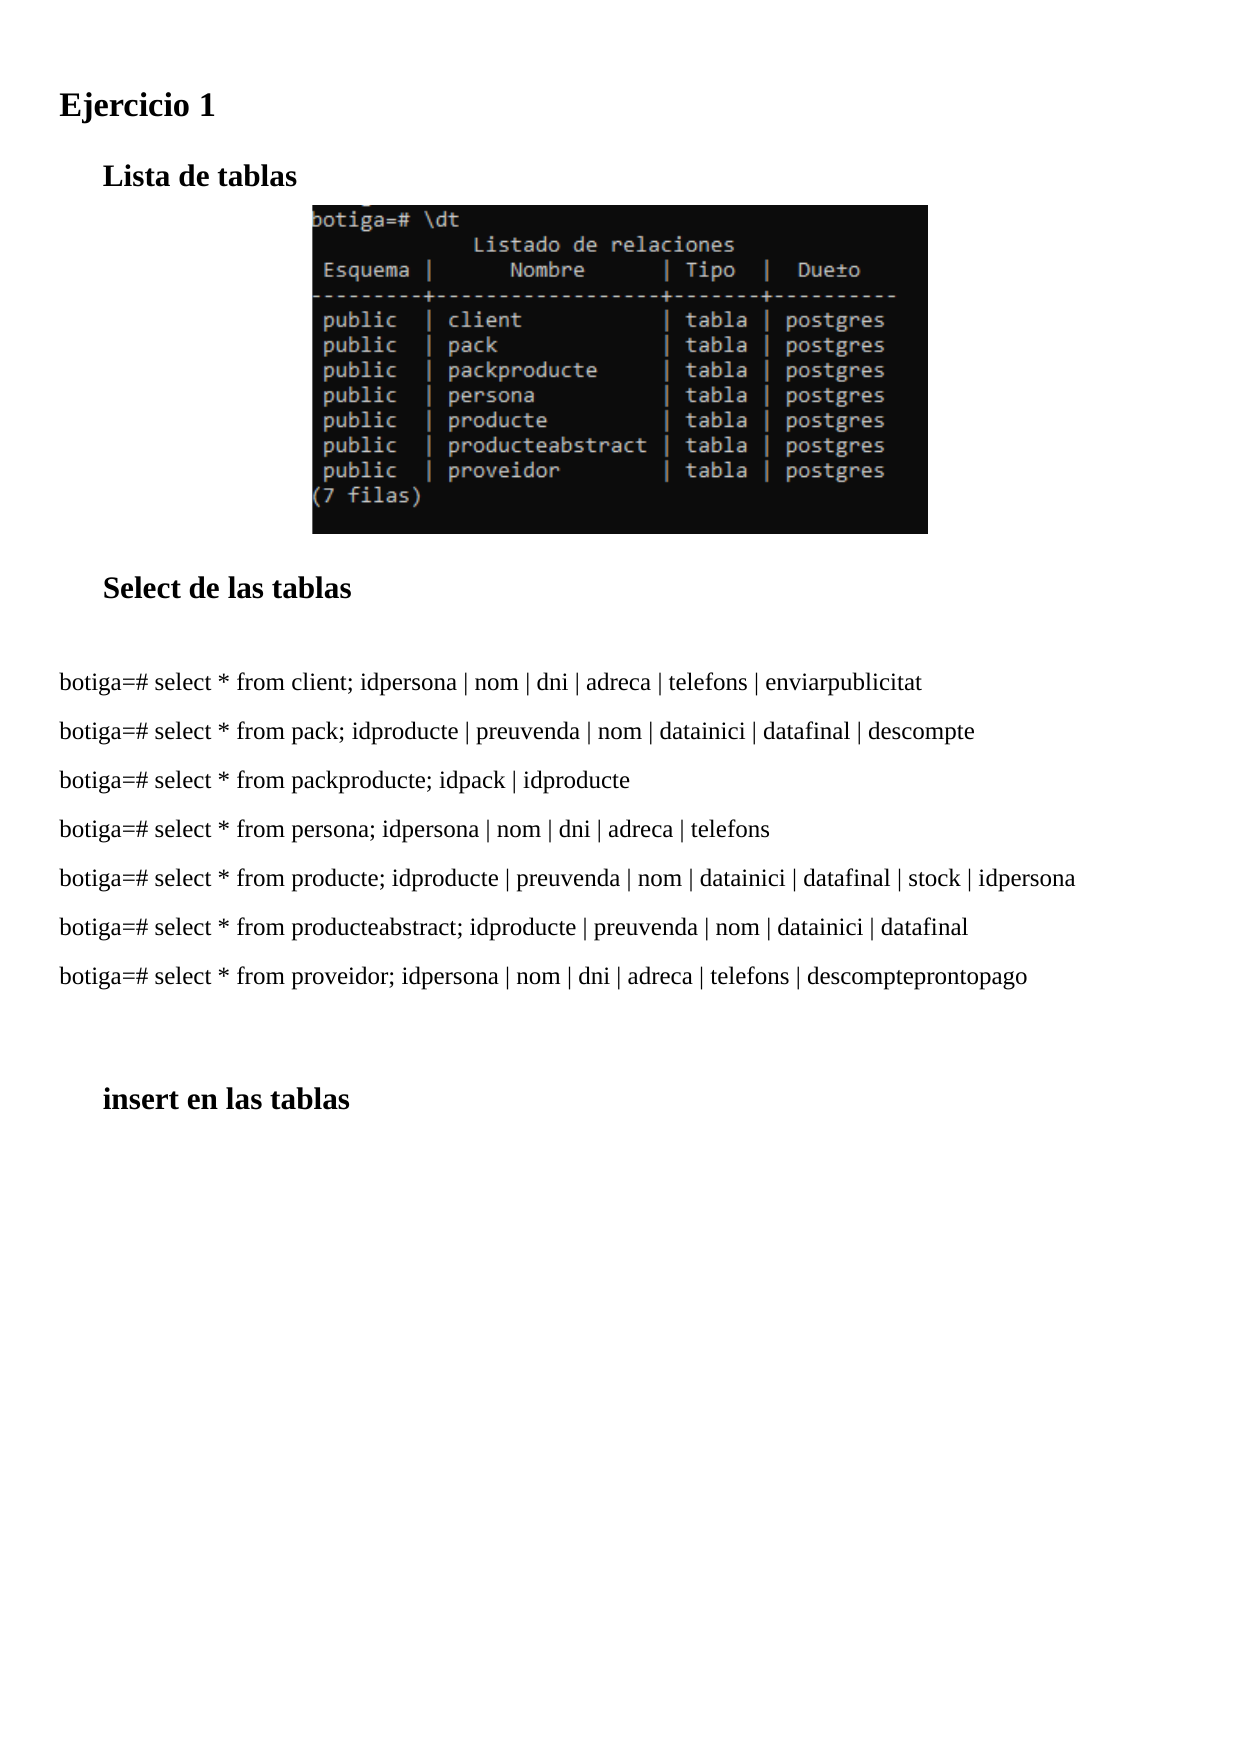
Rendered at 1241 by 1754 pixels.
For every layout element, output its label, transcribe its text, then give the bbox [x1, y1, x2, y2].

text botiga=# select * from pack; idproducte | preuvenda | nom | datainici | datafinal | descompte [59, 716, 1181, 745]
subtitle insert en las tablas [103, 1080, 1181, 1116]
subtitle Ejercicio 1 [59, 84, 1181, 123]
text botiga=# select * from producteabstract; idproducte | preuvenda | nom | datainici | datafinal [59, 912, 1181, 941]
text botiga=# select * from producte; idproducte | preuvenda | nom | datainici | datafinal | stock | idpersona [59, 863, 1181, 892]
text botiga=# select * from packproducte; idpack | idproducte [59, 765, 1181, 794]
picture [312, 205, 928, 534]
text botiga=# select * from client; idpersona | nom | dni | adreca | telefons | enviarpublicitat [59, 667, 1181, 696]
text botiga=# select * from persona; idpersona | nom | dni | adreca | telefons [59, 814, 1181, 843]
text botiga=# select * from proveidor; idpersona | nom | dni | adreca | telefons | descompteprontopago [59, 961, 1181, 990]
subtitle Lista de tablas [103, 157, 1181, 193]
subtitle Select de las tablas [103, 569, 1181, 606]
